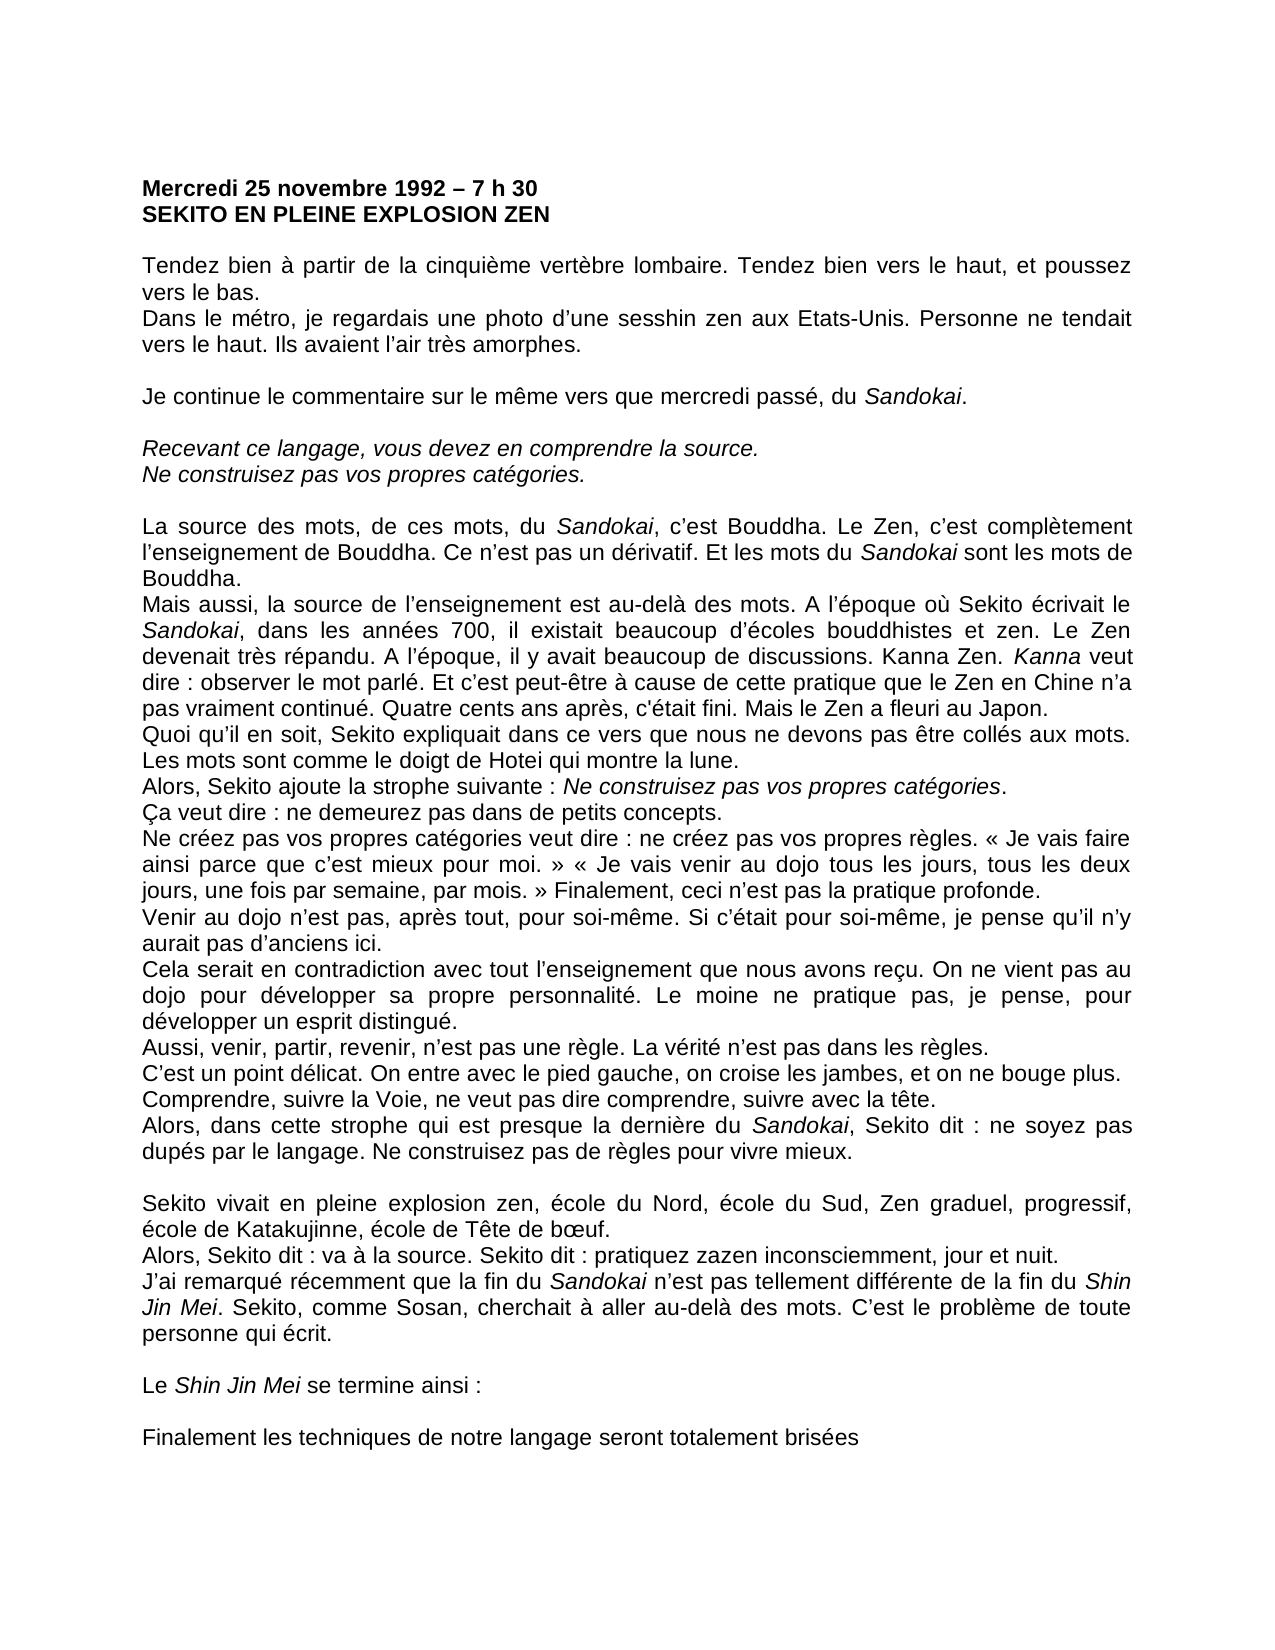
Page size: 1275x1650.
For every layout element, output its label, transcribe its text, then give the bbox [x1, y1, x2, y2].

text Comprendre, suivre la Voie, ne veut pas dire comprendre, suivre avec la tête. [142, 1086, 1133, 1112]
text Ne construisez pas vos propres catégories. [142, 461, 1133, 487]
text Ça veut dire : ne demeurez pas dans de petits concepts. [142, 800, 1133, 826]
text Recevant ce langage, vous devez en comprendre la source. [142, 435, 1133, 461]
text Alors, Sekito dit : va à la source. Sekito dit : pratiquez zazen inconsciemment, jour et nuit. [142, 1242, 1133, 1268]
text Dans le métro, je regardais une photo d’une sesshin zen aux Etats-Unis. Personne ne tendait vers le haut. Ils avaient l’air très amorphes. [142, 305, 1133, 357]
text Cela serait en contradiction avec tout l’enseignement que nous avons reçu. On ne vient pas au dojo pour développer sa propre personnalité. Le moine ne pratique pas, je pense, pour développer un esprit distingué. [142, 956, 1133, 1034]
text Mais aussi, la source de l’enseignement est au-delà des mots. A l’époque où Sekito écrivait le Sandokai, dans les années 700, il existait beaucoup d’écoles bouddhistes et zen. Le Zen devenait très répandu. A l’époque, il y avait beaucoup de discussions. Kanna Zen. Kanna veut dire : observer le mot parlé. Et c’est peut-être à cause de cette pratique que le Zen en Chine n’a pas vraiment continué. Quatre cents ans après, c'était fini. Mais le Zen a fleuri au Japon. [142, 591, 1133, 722]
text Je continue le commentaire sur le même vers que mercredi passé, du Sandokai. [142, 383, 1133, 409]
text J’ai remarqué récemment que la fin du Sandokai n’est pas tellement différente de la fin du Shin Jin Mei. Sekito, comme Sosan, cherchait à aller au-delà des mots. C’est le problème de toute personne qui écrit. [142, 1268, 1133, 1347]
text Le Shin Jin Mei se termine ainsi : [142, 1373, 1133, 1399]
text Finalement les techniques de notre langage seront totalement brisées [142, 1425, 1133, 1451]
text Quoi qu’il en soit, Sekito expliquait dans ce vers que nous ne devons pas être collés aux mots. Les mots sont comme le doigt de Hotei qui montre la lune. [142, 722, 1133, 774]
text Alors, dans cette strophe qui est presque la dernière du Sandokai, Sekito dit : ne soyez pas dupés par le langage. Ne construisez pas de règles pour vivre mieux. [142, 1112, 1133, 1164]
text C’est un point délicat. On entre avec le pied gauche, on croise les jambes, et on ne bouge plus. [142, 1060, 1133, 1086]
text Alors, Sekito ajoute la strophe suivante : Ne construisez pas vos propres catégories. [142, 774, 1133, 800]
text Aussi, venir, partir, revenir, n’est pas une règle. La vérité n’est pas dans les règles. [142, 1034, 1133, 1060]
text Mercredi 25 novembre 1992 – 7 h 30 SEKITO EN PLEINE EXPLOSION ZEN [142, 176, 1133, 228]
text Venir au dojo n’est pas, après tout, pour soi-même. Si c’était pour soi-même, je pense qu’il n’y aurait pas d’anciens ici. [142, 904, 1133, 956]
text La source des mots, de ces mots, du Sandokai, c’est Bouddha. Le Zen, c’est complètement l’enseignement de Bouddha. Ce n’est pas un dérivatif. Et les mots du Sandokai sont les mots de Bouddha. [142, 513, 1133, 591]
text Tendez bien à partir de la cinquième vertèbre lombaire. Tendez bien vers le haut, et poussez vers le bas. [142, 253, 1133, 305]
text Ne créez pas vos propres catégories veut dire : ne créez pas vos propres règles. « Je vais faire ainsi parce que c’est mieux pour moi. » « Je vais venir au dojo tous les jours, tous les deux jours, une fois par semaine, par mois. » Finalement, ceci n’est pas la pratique profonde. [142, 826, 1133, 904]
text Sekito vivait en pleine explosion zen, école du Nord, école du Sud, Zen graduel, progressif, école de Katakujinne, école de Tête de bœuf. [142, 1190, 1133, 1242]
